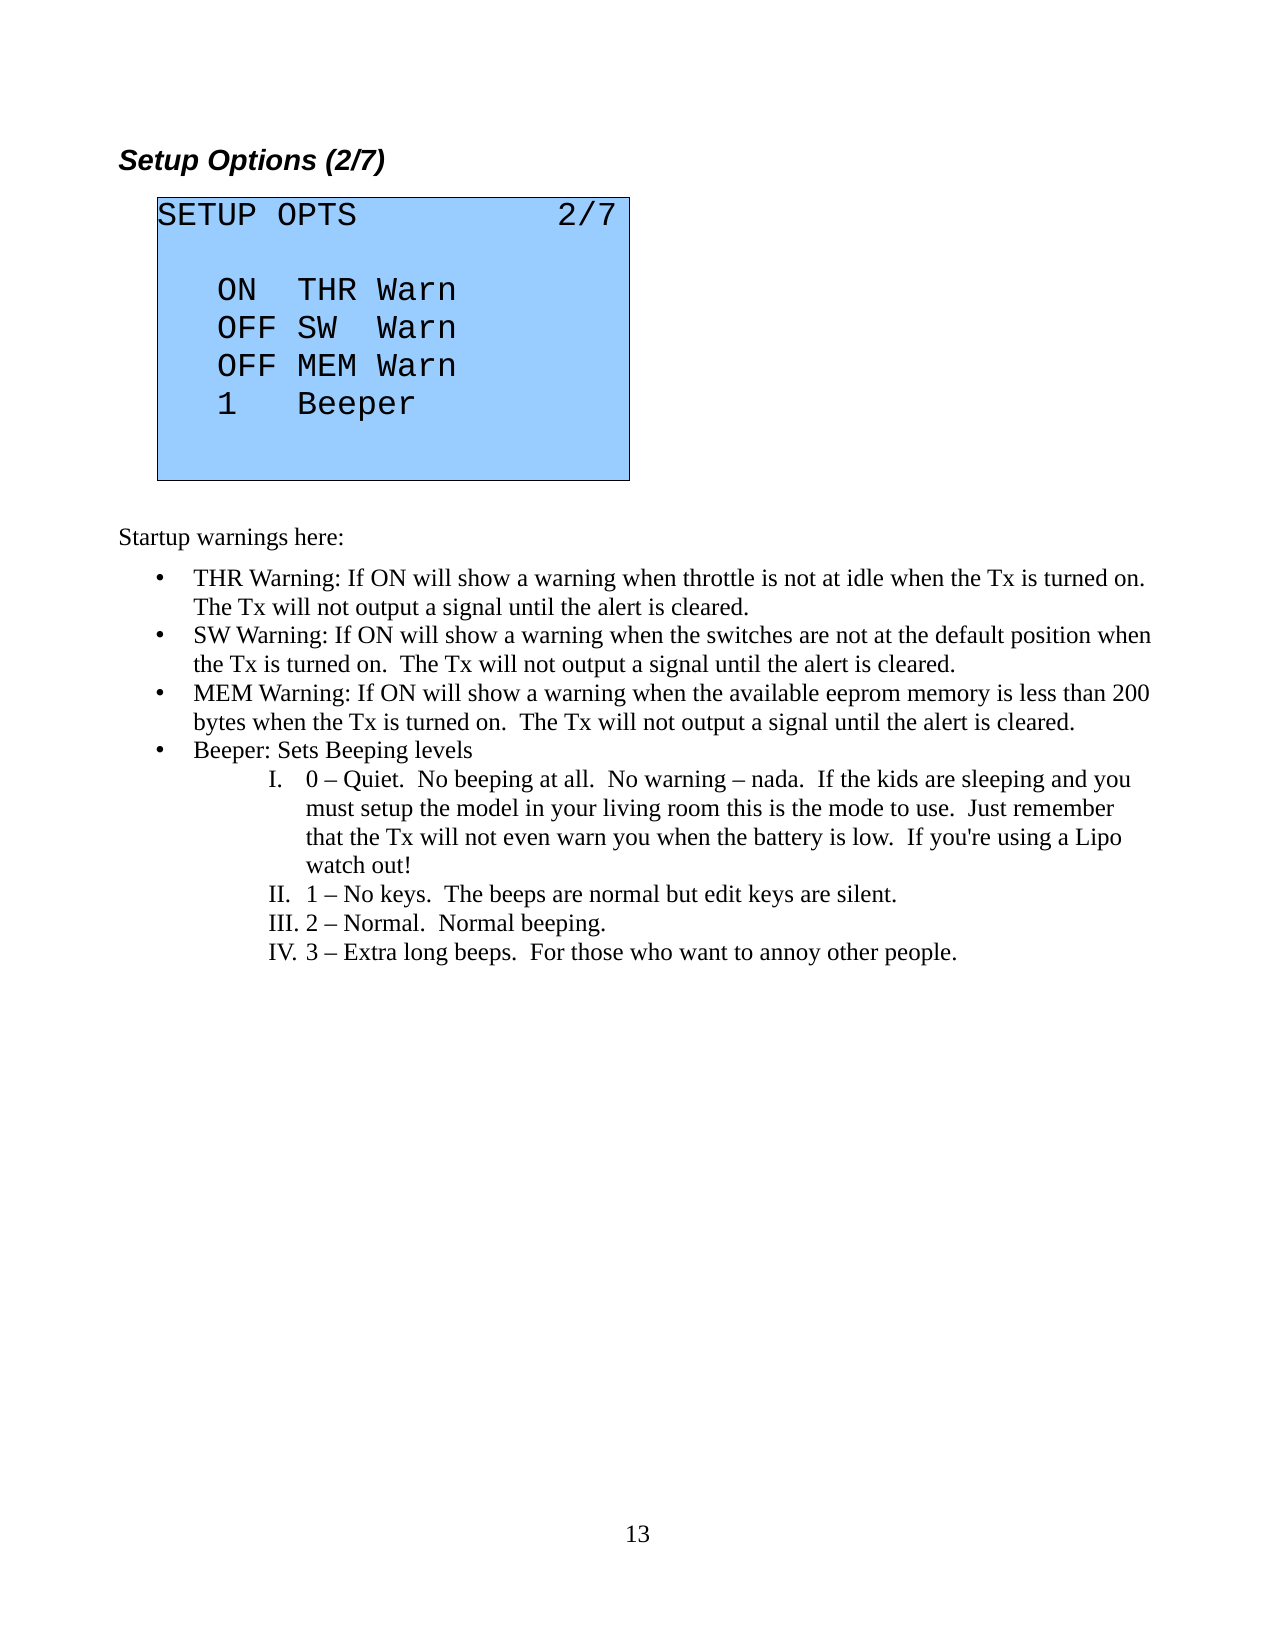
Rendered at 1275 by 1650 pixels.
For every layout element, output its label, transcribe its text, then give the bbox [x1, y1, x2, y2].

list 2 – Normal. Normal beeping. [268, 908, 1157, 937]
list Beeper: Sets Beeping levels [156, 736, 1157, 764]
list 0 – Quiet. No beeping at all. No warning – nada. If the kids are sleeping and you must setup the model in your living room this is the mode to use. Just remember that the Tx will not even warn you when the battery is low. If you're using a Lipo watch out! [268, 764, 1157, 879]
list MEM Warning: If ON will show a warning when the available eeprom memory is less than 200 bytes when the Tx is turned on. The Tx will not output a signal until the alert is cleared. [156, 678, 1157, 736]
list SW Warning: If ON will show a warning when the switches are not at the default position when the Tx is turned on. The Tx will not output a signal until the alert is cleared. [156, 621, 1157, 678]
list THR Warning: If ON will show a warning when throttle is not at idle when the Tx is turned on. The Tx will not output a signal until the alert is cleared. [156, 563, 1157, 621]
text Startup warnings here: [118, 522, 1157, 551]
list 3 – Extra long beeps. For those who want to annoy other people. [268, 937, 1157, 966]
subtitle Setup Options (2/7) [118, 143, 1157, 177]
list 1 – No keys. The beeps are normal but edit keys are silent. [268, 879, 1157, 908]
